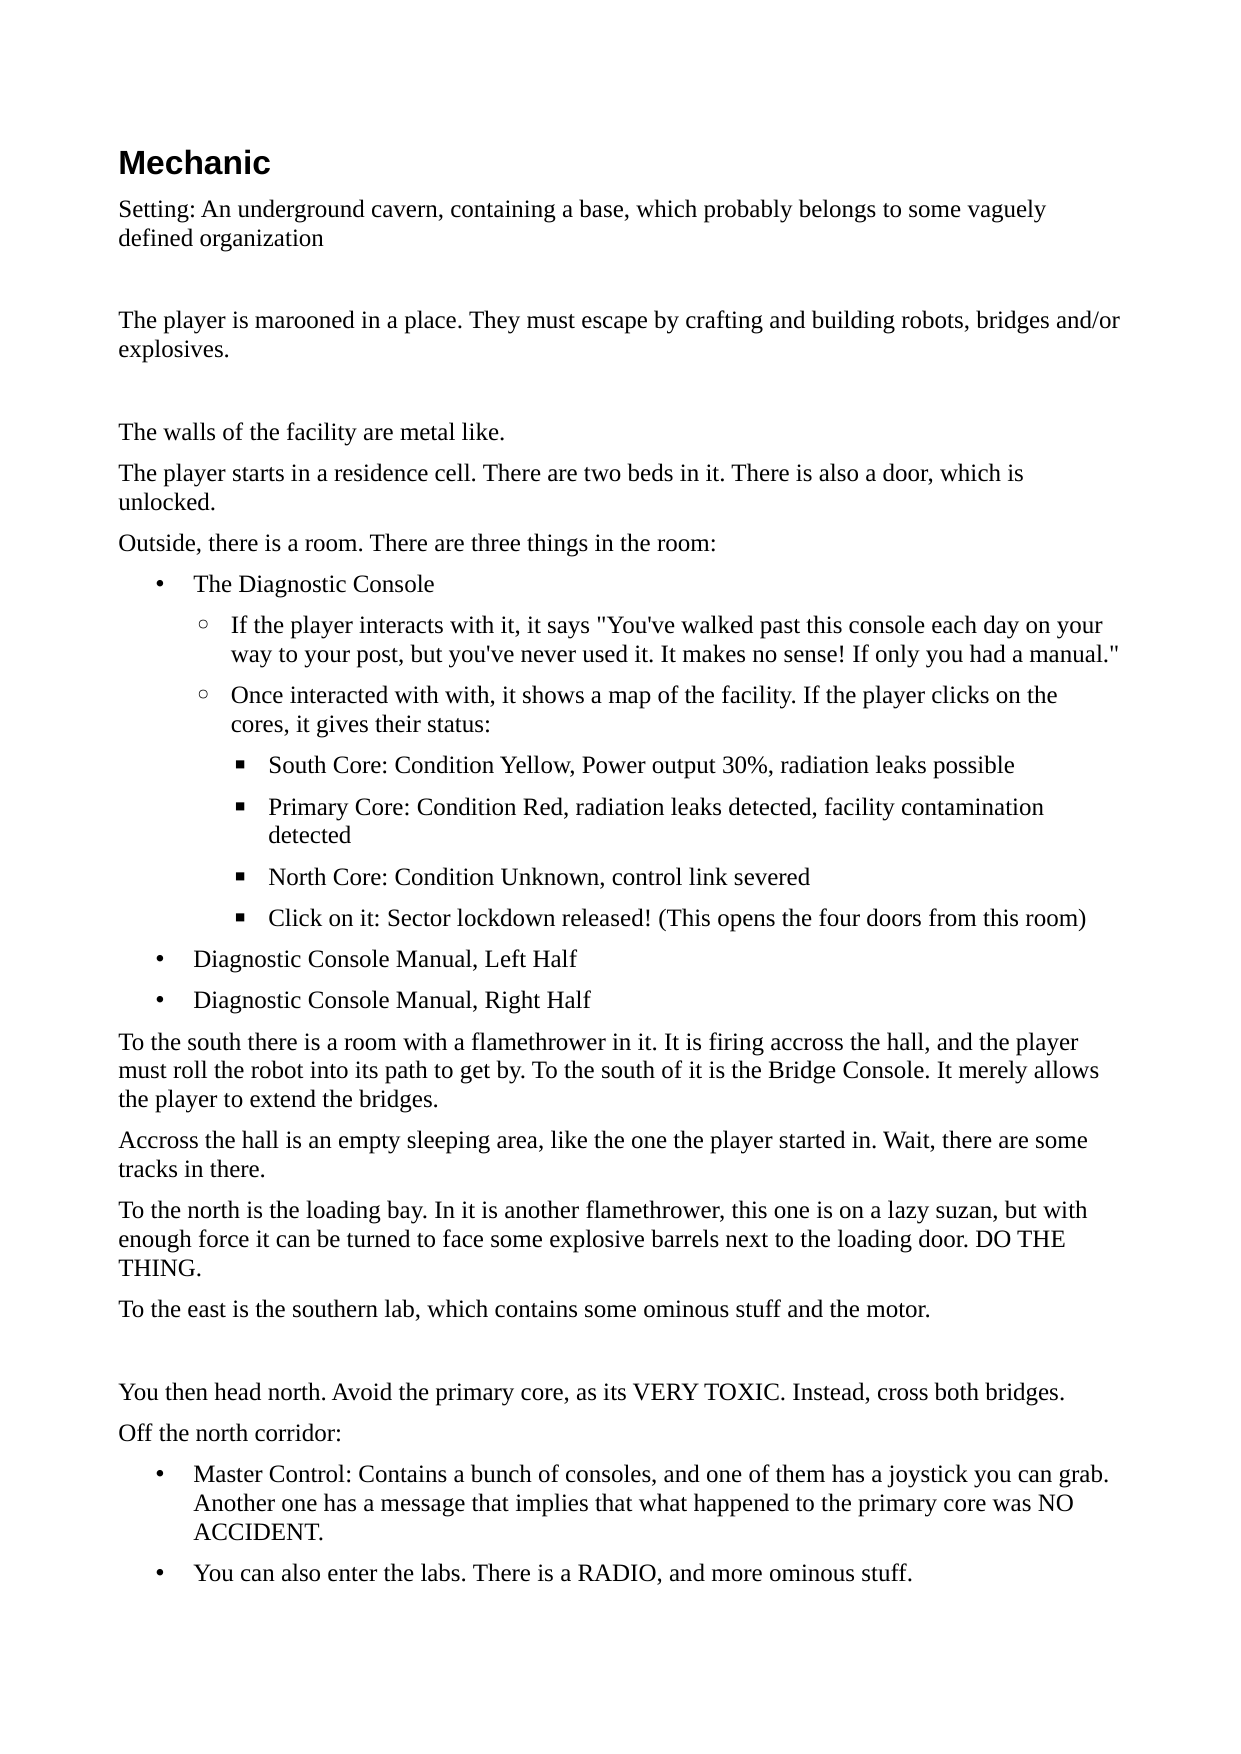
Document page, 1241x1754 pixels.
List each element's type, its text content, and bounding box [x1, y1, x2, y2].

subtitle Mechanic [118, 143, 1122, 182]
text To the south there is a room with a flamethrower in it. It is firing accross the hall, and the player must roll the robot into its path to get by. To the south of it is the Bridge Console. It merely allows the player to extend the bridges. [118, 1027, 1122, 1113]
list South Core: Condition Yellow, Power output 30%, radiation leaks possible [231, 751, 1122, 779]
text Accross the hall is an empty sleeping area, like the one the player started in. Wait, there are some tracks in there. [118, 1126, 1122, 1183]
list If the player interacts with it, it says "You've walked past this console each day on your way to your post, but you've never used it. It makes no sense! If only you had a manual." [193, 611, 1122, 668]
list Diagnostic Console Manual, Left Half [156, 944, 1122, 973]
text The player is marooned in a place. They must escape by crafting and building robots, bridges and/or explosives. [118, 306, 1122, 363]
text Off the north corridor: [118, 1418, 1122, 1447]
list Primary Core: Condition Red, radiation leaks detected, facility contamination detected [231, 792, 1122, 849]
list Diagnostic Console Manual, Right Half [156, 986, 1122, 1014]
text To the north is the loading bay. In it is another flamethrower, this one is on a lazy suzan, but with enough force it can be turned to face some explosive barrels next to the loading door. DO THE THING. [118, 1196, 1122, 1282]
list The Diagnostic Console [156, 569, 1122, 598]
list Click on it: Sector lockdown released! (This opens the four doors from this room) [231, 903, 1122, 932]
text The player starts in a residence cell. There are two beds in it. There is also a door, which is unlocked. [118, 458, 1122, 516]
list North Core: Condition Unknown, control link severed [231, 862, 1122, 891]
text The walls of the facility are metal like. [118, 417, 1122, 446]
text To the east is the southern lab, which contains some ominous stuff and the motor. [118, 1294, 1122, 1323]
list Once interacted with with, it shows a map of the facility. If the player clicks on the cores, it gives their status: [193, 681, 1122, 738]
text Outside, there is a room. There are three things in the room: [118, 528, 1122, 557]
list Master Control: Contains a bunch of consoles, and one of them has a joystick you can grab. Another one has a message that implies that what happened to the primary core was NO ACCIDENT. [156, 1459, 1122, 1546]
text Setting: An underground cavern, containing a base, which probably belongs to some vaguely defined organization [118, 194, 1122, 252]
list You can also enter the labs. There is a RADIO, and more ominous stuff. [156, 1558, 1122, 1587]
text You then head north. Avoid the primary core, as its VERY TOXIC. Instead, cross both bridges. [118, 1377, 1122, 1406]
